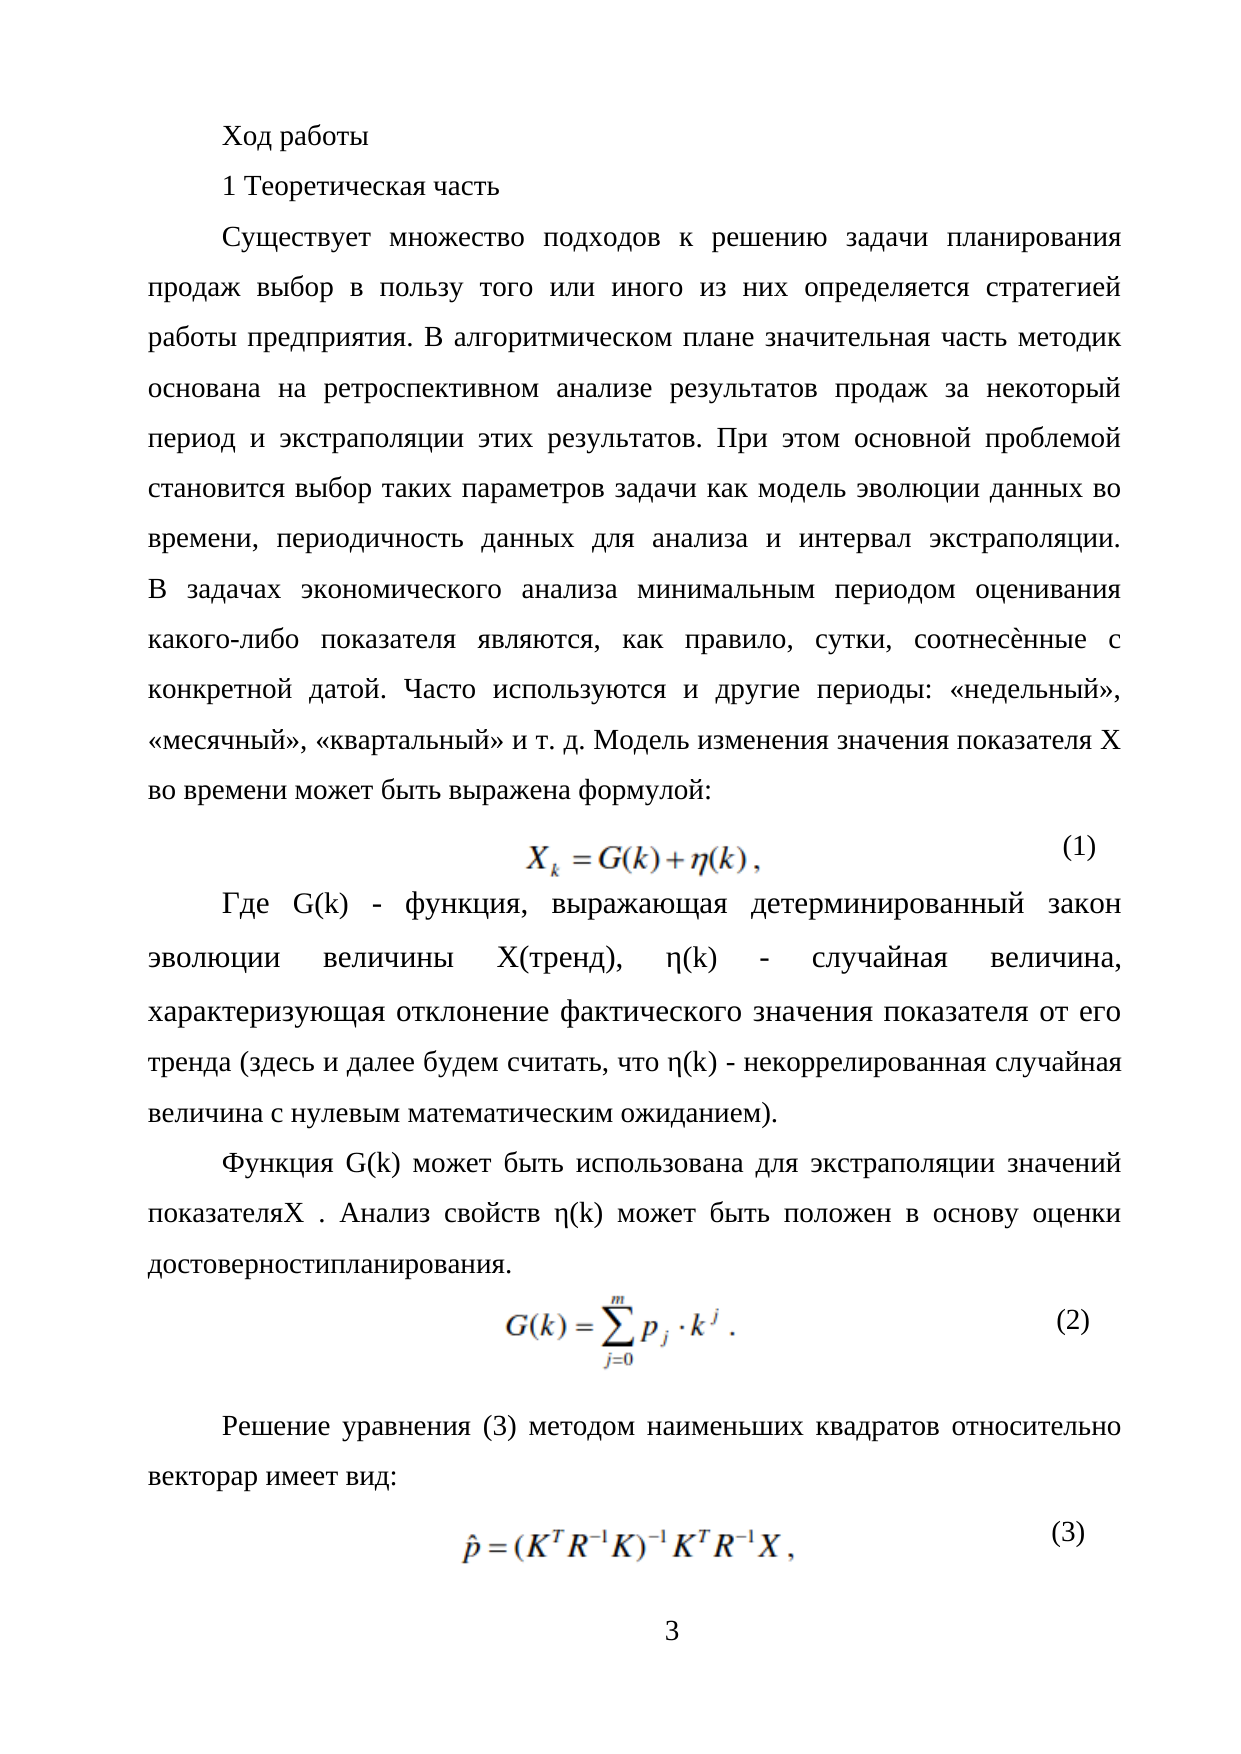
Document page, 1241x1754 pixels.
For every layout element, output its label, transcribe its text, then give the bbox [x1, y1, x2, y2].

table_header [148, 1296, 479, 1358]
picture [479, 1279, 769, 1375]
table_header (3) [1046, 1509, 1122, 1570]
table_header (2) [1050, 1296, 1122, 1358]
picture [512, 829, 783, 880]
text Функция G(k) может быть использована для экстраполяции значений показателяX . Анализ свойств η(k) может быть положен в основу оценки достоверностипланирования. [148, 1145, 1122, 1279]
table_header [148, 1509, 1046, 1570]
table_header (1) [1056, 823, 1122, 884]
picture [452, 1514, 806, 1573]
text Где G(k) - функция, выражающая детерминированный закон эволюции величины X(тренд), η(k) - случайная величина, характеризующая отклонение фактического значения показателя от его тренда (здесь и далее будем считать, что η(k) - некоррелированная случайная величина с нулевым математическим ожиданием). [148, 884, 1122, 1128]
text 1 Теоретическая часть [148, 168, 1122, 202]
text Решение уравнения (3) методом наименьших квадратов относительно вектораp имеет вид: [148, 1408, 1122, 1492]
text Существует множество подходов к решению задачи планирования продаж выбор в пользу того или иного из них определяется стратегией работы предприятия. В алгоритмическом плане значительная часть методик основана на ретроспективном анализе результатов продаж за некоторый период и экстраполяции этих результатов. При этом основной проблемой становится выбор таких параметров задачи как модель эволюции данных во времени, периодичность данных для анализа и интервал экстраполяции. В задачах экономического анализа минимальным периодом оценивания какого-либо показателя являются, как правило, сутки, соотнесѐнные с конкретной датой. Часто используются и другие периоды: «недельный», «месячный», «квартальный» и т. д. Модель изменения значения показателя X во времени может быть выражена формулой: [148, 219, 1122, 806]
table_header [148, 823, 1056, 884]
text Ход работы [148, 118, 1122, 152]
table_header [769, 1296, 1050, 1358]
